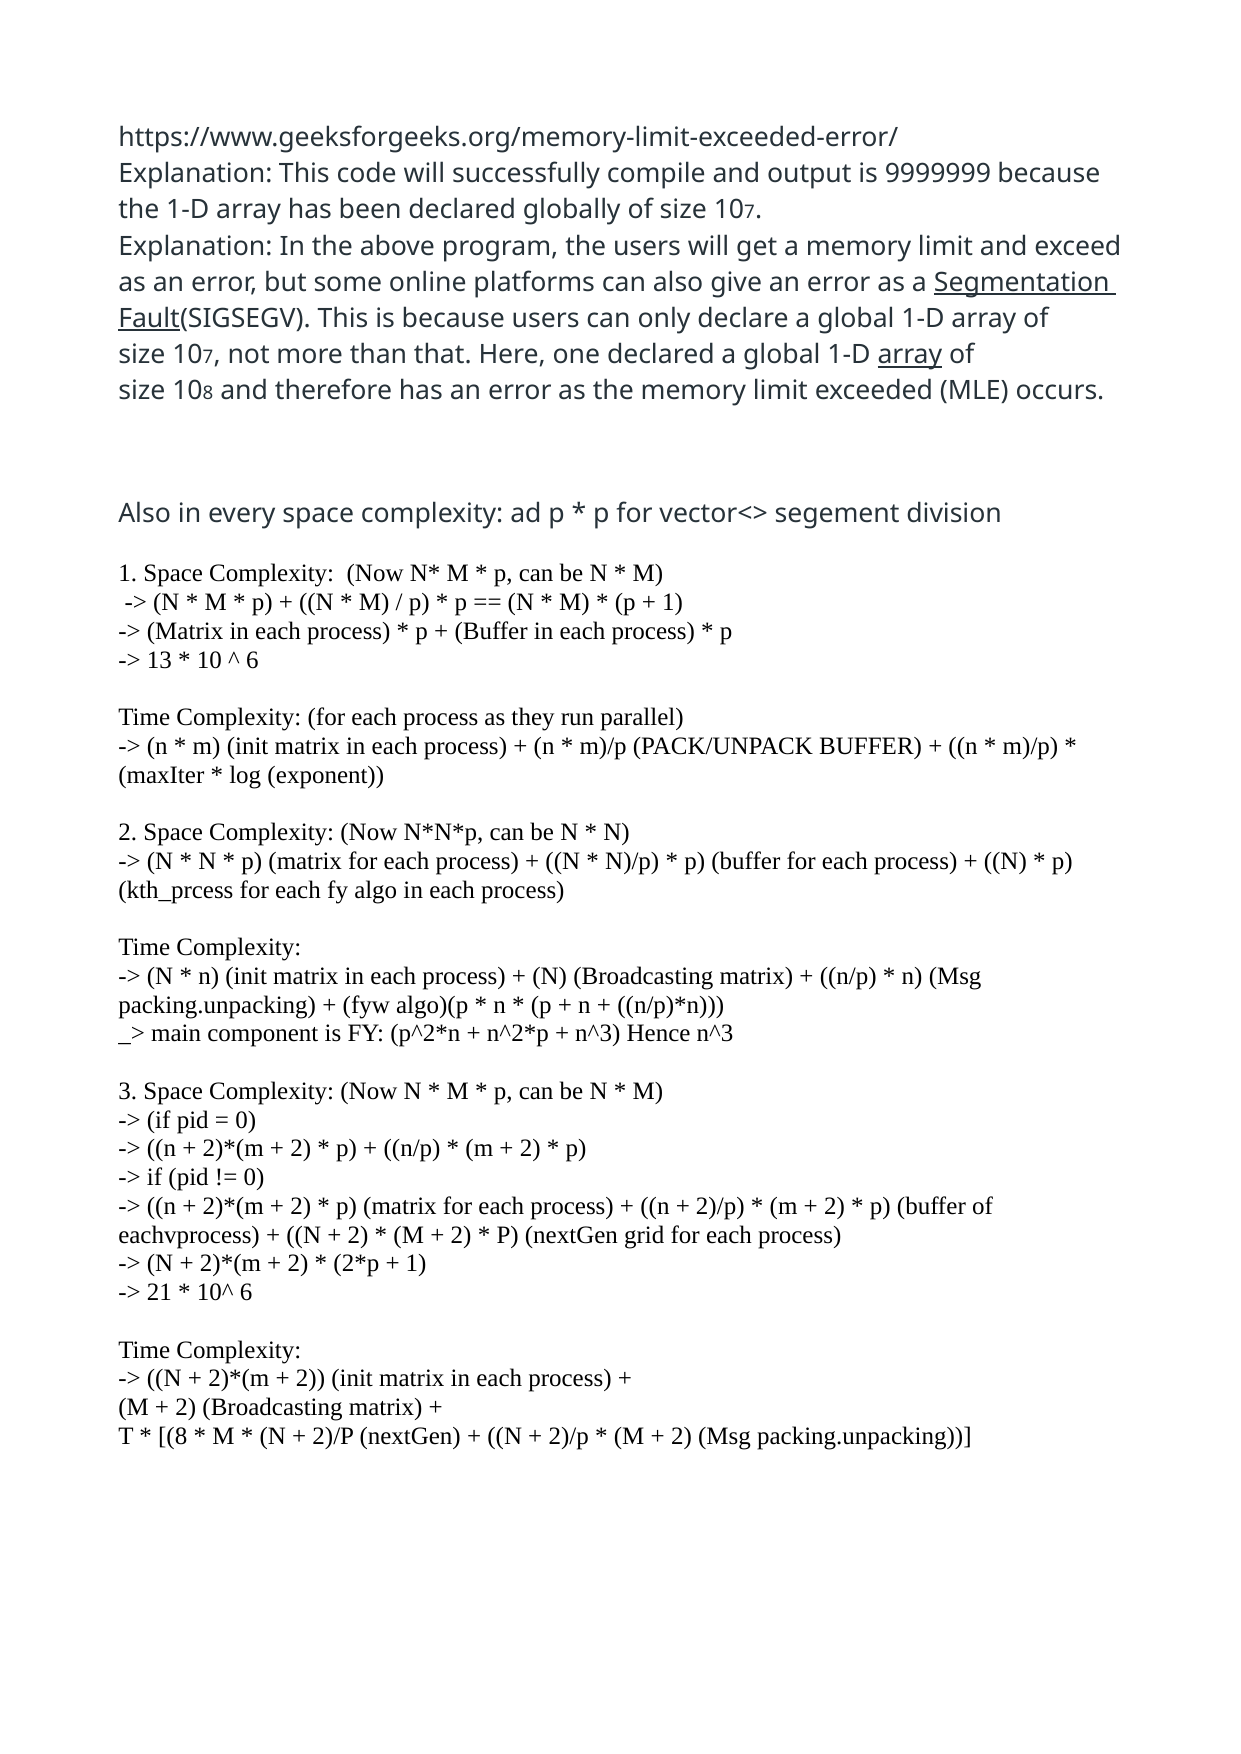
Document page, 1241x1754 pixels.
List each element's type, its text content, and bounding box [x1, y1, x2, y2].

text T * [(8 * M * (N + 2)/P (nextGen) + ((N + 2)/p * (M + 2) (Msg packing.unpacking))] [118, 1421, 1122, 1450]
text Time Complexity: [118, 932, 1122, 961]
text -> (if pid = 0) [118, 1105, 1122, 1133]
text https://www.geeksforgeeks.org/memory-limit-exceeded-error/ [118, 118, 1122, 154]
text -> ((N + 2)*(m + 2)) (init matrix in each process) + [118, 1363, 1122, 1392]
text 1. Space Complexity: (Now N* M * p, can be N * M) -> (N * M * p) + ((N * M) / p) * p == (N * M) * (p + 1) [118, 558, 1122, 616]
text -> (N * n) (init matrix in each process) + (N) (Broadcasting matrix) + ((n/p) * n) (Msg packing.unpacking) + (fyw algo)(p * n * (p + n + ((n/p)*n))) [118, 961, 1122, 1018]
text Explanation: In the above program, the users will get a memory limit and exceed as an error, but some online platforms can also give an error as a Segmentation Fault(SIGSEGV). This is because users can only declare a global 1-D array of size 107, not more than that. Here, one declared a global 1-D array of size 108 and therefore has an error as the memory limit exceeded (MLE) occurs. [118, 227, 1122, 407]
text -> (Matrix in each process) * p + (Buffer in each process) * p [118, 616, 1122, 645]
text -> if (pid != 0) [118, 1162, 1122, 1191]
text -> ((n + 2)*(m + 2) * p) + ((n/p) * (m + 2) * p) [118, 1133, 1122, 1162]
text -> ((n + 2)*(m + 2) * p) (matrix for each process) + ((n + 2)/p) * (m + 2) * p) (buffer of eachvprocess) + ((N + 2) * (M + 2) * P) (nextGen grid for each process) [118, 1191, 1122, 1248]
text -> (N + 2)*(m + 2) * (2*p + 1) [118, 1248, 1122, 1277]
text Time Complexity: (for each process as they run parallel) -> (n * m) (init matrix in each process) + (n * m)/p (PACK/UNPACK BUFFER) + ((n * m)/p) * (maxIter * log (exponent)) [118, 702, 1122, 788]
text Time Complexity: [118, 1335, 1122, 1363]
text -> 21 * 10^ 6 [118, 1277, 1122, 1306]
text Explanation: This code will successfully compile and output is 9999999 because the 1-D array has been declared globally of size 107. [118, 154, 1122, 227]
text -> (N * N * p) (matrix for each process) + ((N * N)/p) * p) (buffer for each process) + ((N) * p) (kth_prcess for each fy algo in each process) [118, 846, 1122, 903]
text Also in every space complexity: ad p * p for vector<> segement division [118, 493, 1122, 530]
text 3. Space Complexity: (Now N * M * p, can be N * M) [118, 1076, 1122, 1105]
text 2. Space Complexity: (Now N*N*p, can be N * N) [118, 817, 1122, 846]
text -> 13 * 10 ^ 6 [118, 645, 1122, 673]
text _> main component is FY: (p^2*n + n^2*p + n^3) Hence n^3 [118, 1018, 1122, 1047]
text (M + 2) (Broadcasting matrix) + [118, 1392, 1122, 1421]
